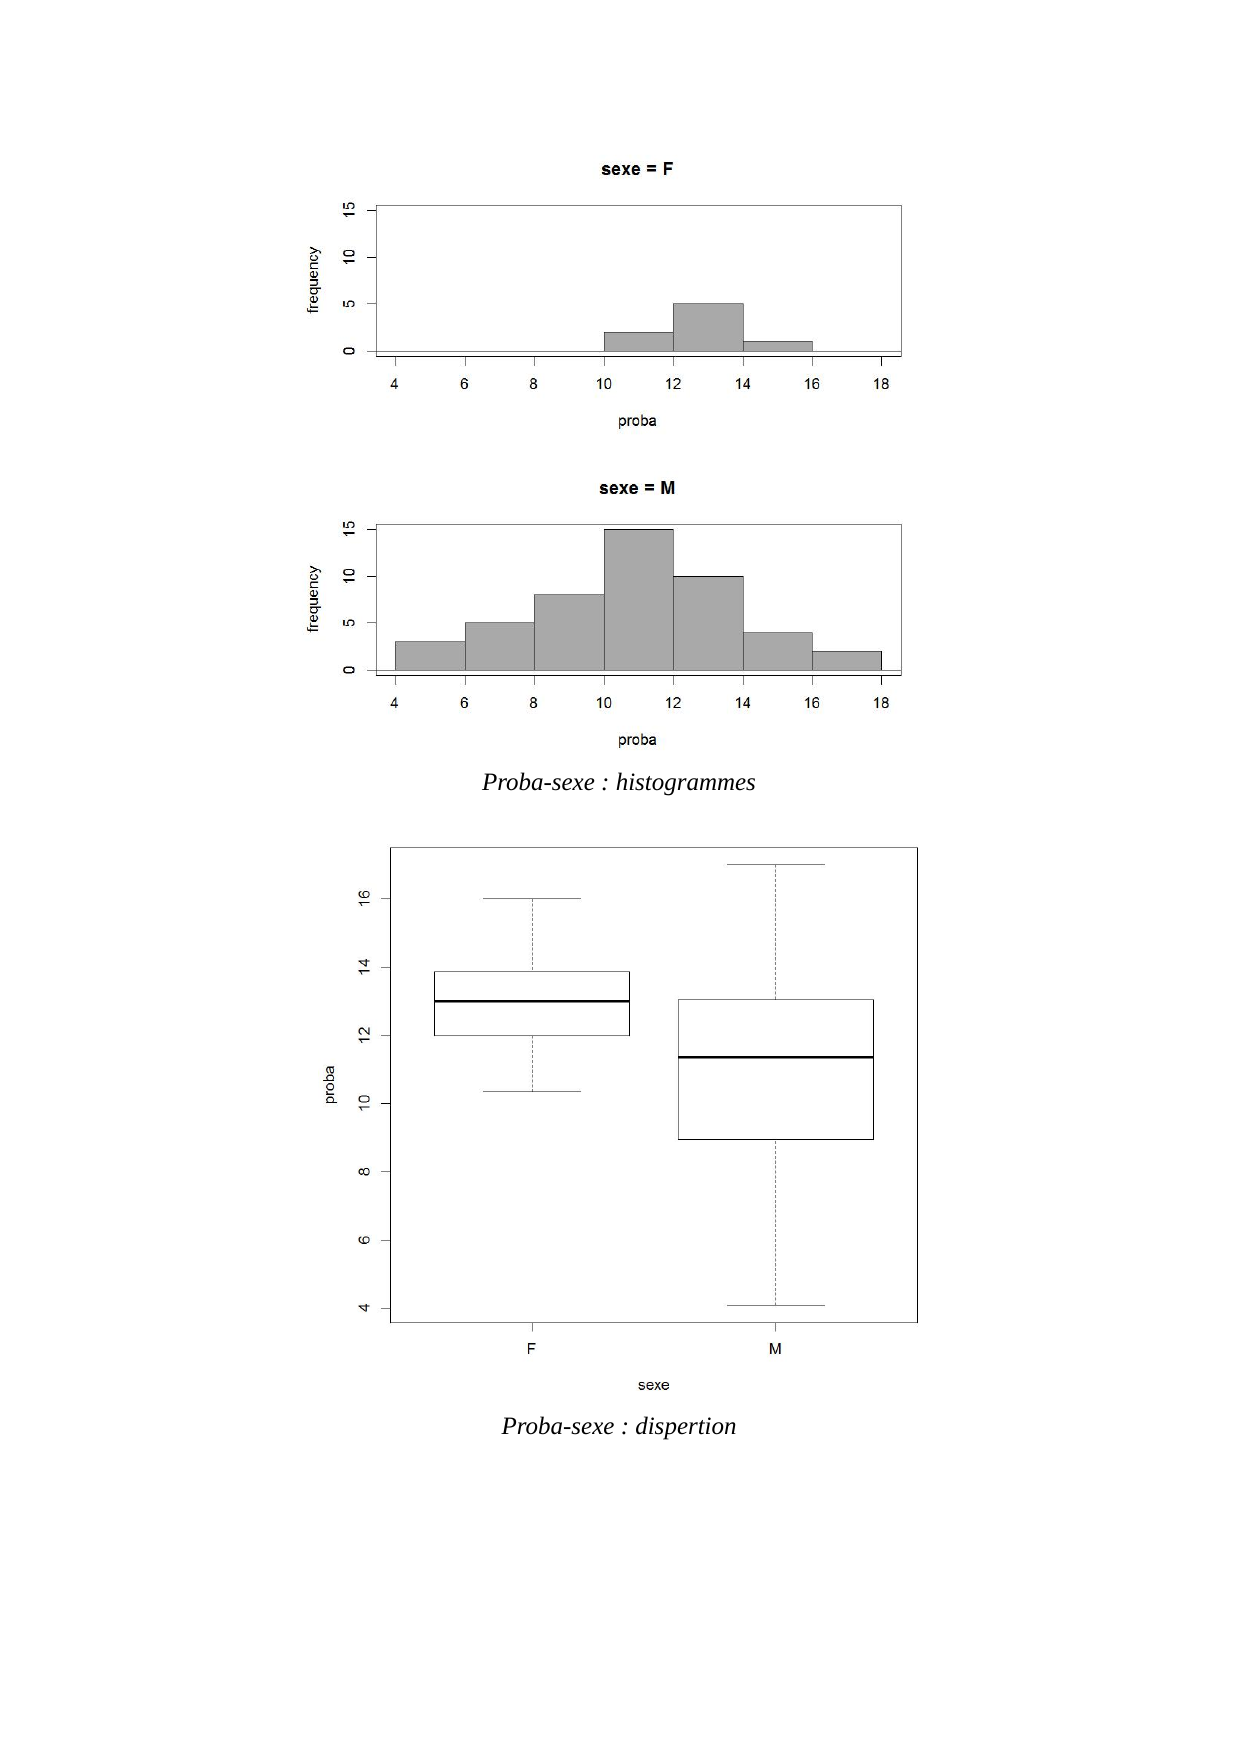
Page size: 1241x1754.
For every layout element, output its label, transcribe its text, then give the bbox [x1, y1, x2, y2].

text Proba-sexe : histogrammes [302, 768, 938, 796]
picture [301, 130, 939, 768]
text Proba-sexe : dispertion [318, 1412, 922, 1440]
picture [318, 839, 922, 1412]
